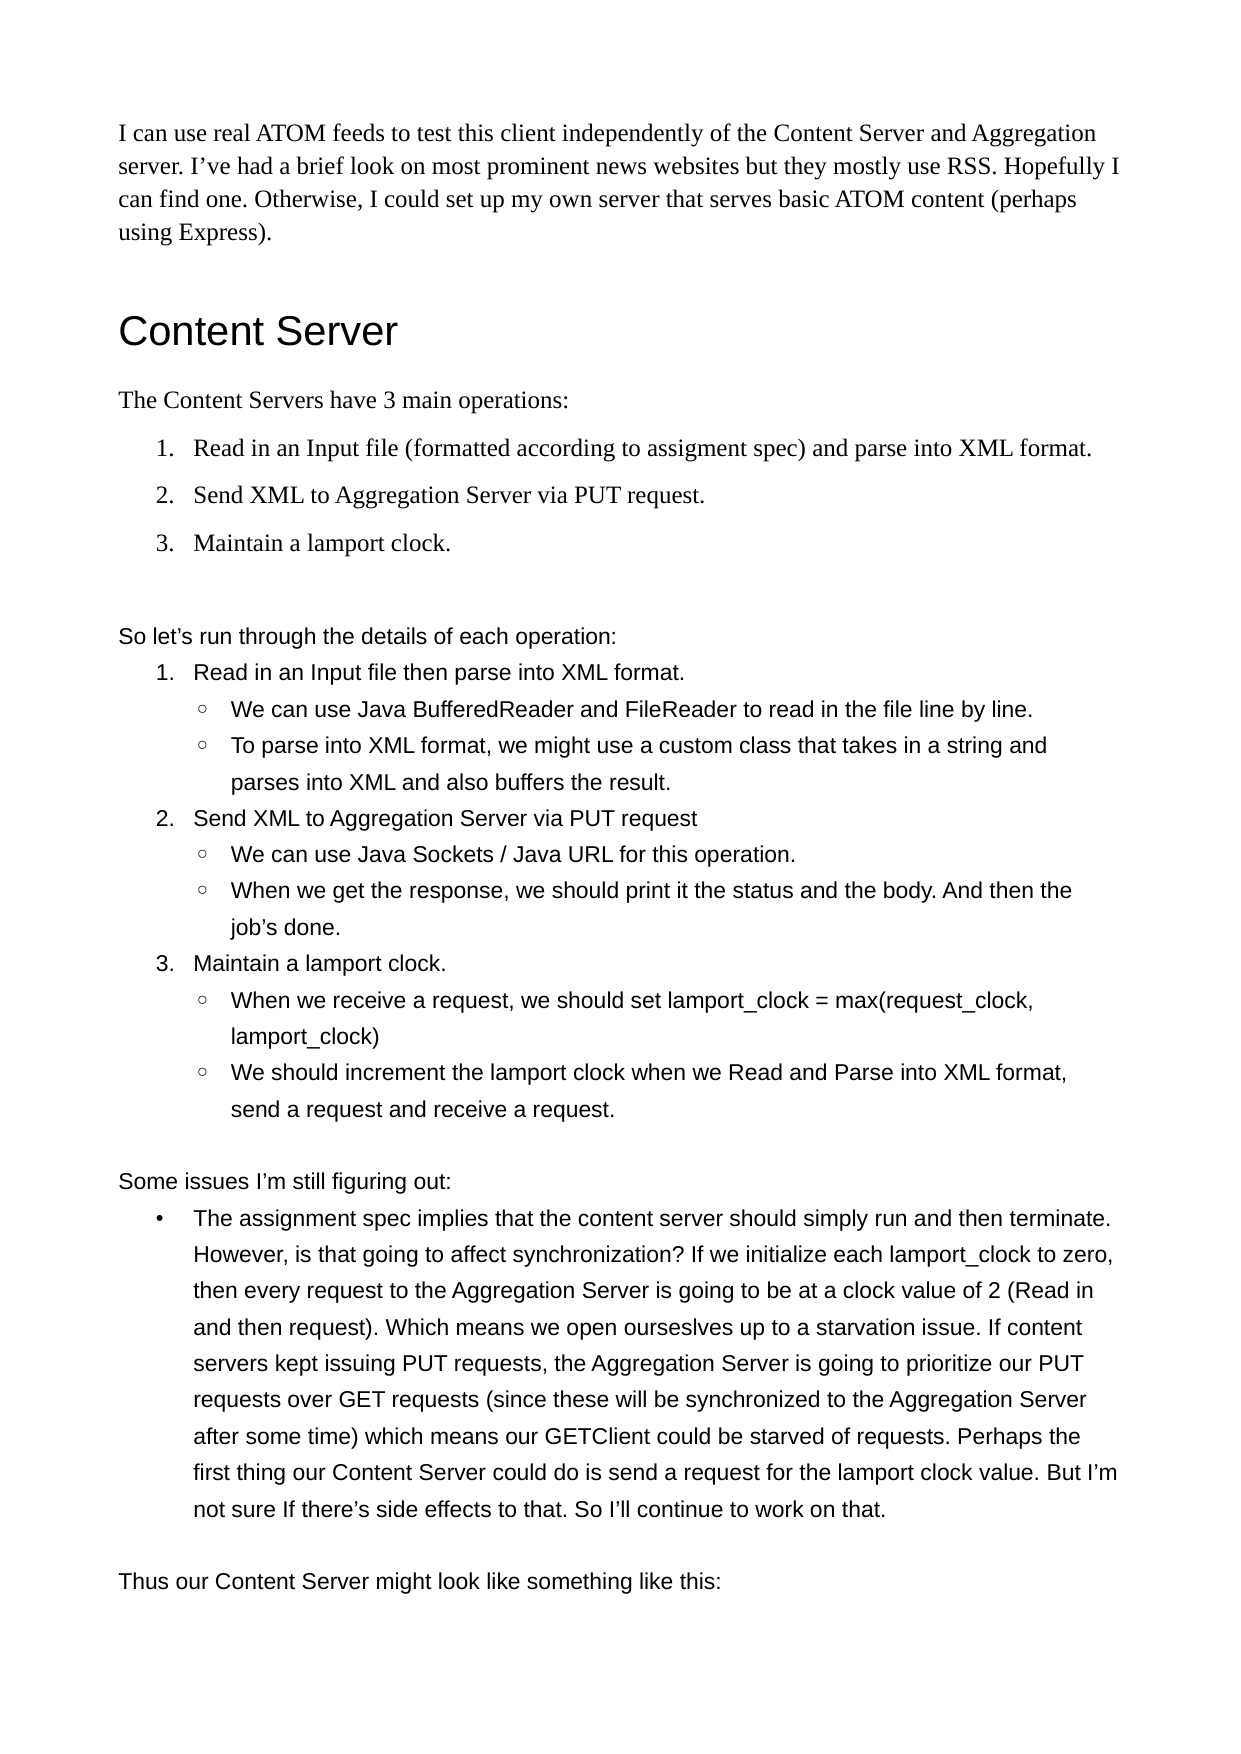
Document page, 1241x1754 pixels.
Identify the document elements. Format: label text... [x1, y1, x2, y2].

list Send XML to Aggregation Server via PUT request [156, 805, 1122, 831]
list When we receive a request, we should set lamport_clock = max(request_clock, lamport_clock) [193, 987, 1122, 1049]
subtitle Content Server [118, 306, 1122, 354]
list Maintain a lamport clock. [156, 528, 1122, 557]
text So let’s run through the details of each operation: [118, 623, 1122, 649]
list When we get the response, we should print it the status and the body. And then the job’s done. [193, 877, 1122, 940]
list We can use Java Sockets / Java URL for this operation. [193, 841, 1122, 867]
text I can use real ATOM feeds to test this client independently of the Content Server and Aggregation server. I’ve had a brief look on most prominent news websites but they mostly use RSS. Hopefully I can find one. Otherwise, I could set up my own server that serves basic ATOM content (perhaps using Express). [118, 118, 1122, 246]
list Maintain a lamport clock. [156, 950, 1122, 977]
list To parse into XML format, we might use a custom class that takes in a string and parses into XML and also buffers the result. [193, 732, 1122, 795]
text Thus our Content Server might look like something like this: [118, 1568, 1122, 1594]
list We should increment the lamport clock when we Read and Parse into XML format, send a request and receive a request. [193, 1059, 1122, 1122]
list Read in an Input file (formatted according to assigment spec) and parse into XML format. [156, 433, 1122, 461]
text The Content Servers have 3 main operations: [118, 385, 1122, 414]
list The assignment spec implies that the content server should simply run and then terminate. However, is that going to affect synchronization? If we initialize each lamport_clock to zero, then every request to the Aggregation Server is going to be at a clock value of 2 (Read in and then request). Which means we open ourseslves up to a starvation issue. If content servers kept issuing PUT requests, the Aggregation Server is going to prioritize our PUT requests over GET requests (since these will be synchronized to the Aggregation Server after some time) which means our GETClient could be starved of requests. Perhaps the first thing our Content Server could do is send a request for the lamport clock value. But I’m not sure If there’s side effects to that. So I’ll continue to work on that. [156, 1205, 1122, 1522]
list We can use Java BufferedReader and FileReader to read in the file line by line. [193, 696, 1122, 722]
list Read in an Input file then parse into XML format. [156, 659, 1122, 686]
list Send XML to Aggregation Server via PUT request. [156, 480, 1122, 509]
text Some issues I’m still figuring out: [118, 1168, 1122, 1195]
